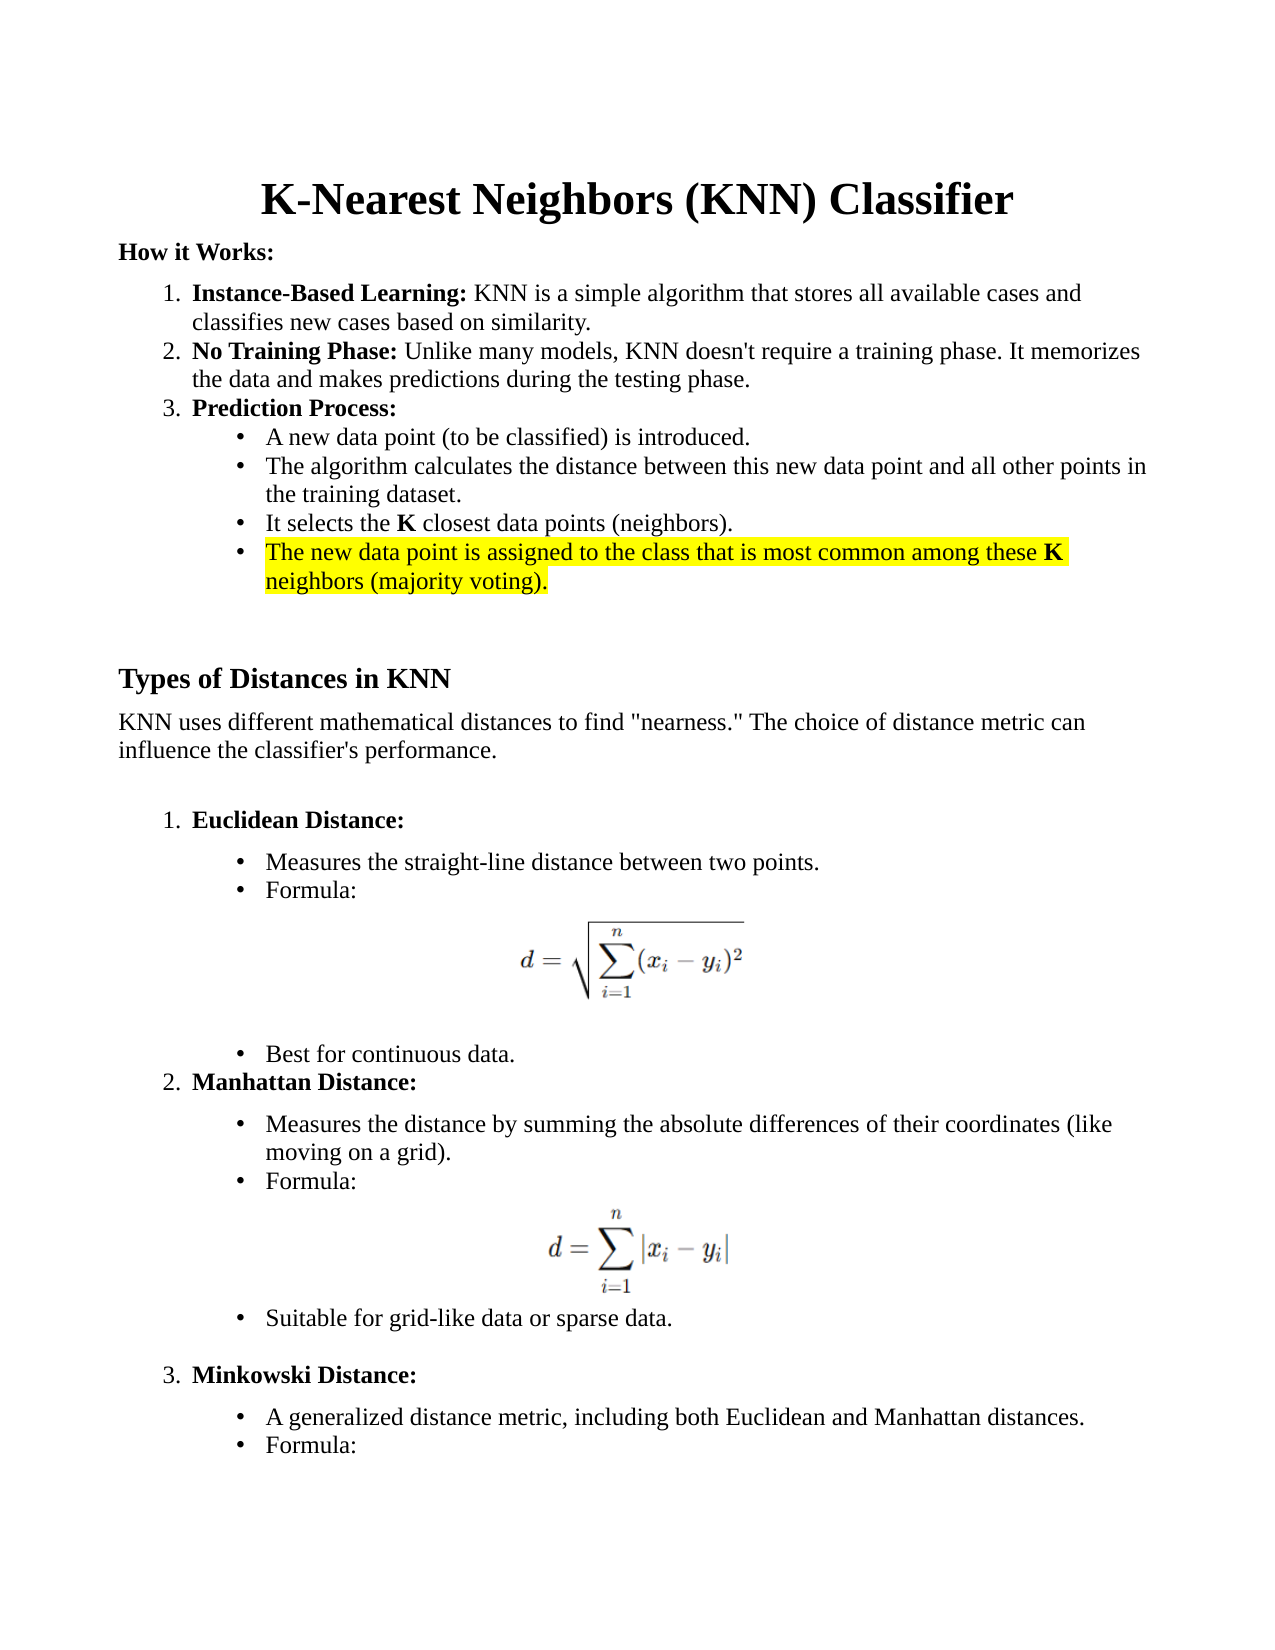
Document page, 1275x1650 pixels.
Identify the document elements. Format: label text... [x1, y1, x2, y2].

list A generalized distance metric, including both Euclidean and Manhattan distances. [236, 1402, 1157, 1430]
list Suitable for grid-like data or sparse data. [236, 1195, 1157, 1332]
list Minkowski Distance: [162, 1360, 1157, 1389]
list The algorithm calculates the distance between this new data point and all other points in the training dataset. [236, 451, 1157, 508]
list A new data point (to be classified) is introduced. [236, 422, 1157, 451]
list Formula: [236, 876, 1157, 904]
list Best for continuous data. [236, 1039, 1157, 1067]
list Euclidean Distance: [162, 806, 1157, 834]
list Formula: [236, 1430, 1157, 1459]
list It selects the K closest data points (neighbors). [236, 508, 1157, 537]
list Prediction Process: [162, 393, 1157, 422]
list Instance-Based Learning: KNN is a simple algorithm that stores all available cases and classifies new cases based on similarity. [162, 278, 1157, 336]
subtitle Types of Distances in KNN [118, 661, 1157, 694]
list Manhattan Distance: [162, 1067, 1157, 1096]
list The new data point is assigned to the class that is most common among these K neighbors (majority voting). [236, 537, 1157, 594]
list No Training Phase: Unlike many models, KNN doesn't require a training phase. It memorizes the data and makes predictions during the testing phase. [162, 336, 1157, 393]
list Formula: [236, 1166, 1157, 1195]
subtitle K-Nearest Neighbors (KNN) Classifier [118, 172, 1157, 224]
text KNN uses different mathematical distances to find "nearness." The choice of distance metric can influence the classifier's performance. [118, 707, 1157, 764]
list Measures the distance by summing the absolute differences of their coordinates (like moving on a grid). [236, 1109, 1157, 1166]
list Measures the straight-line distance between two points. [236, 847, 1157, 876]
picture [511, 904, 764, 1010]
text How it Works: [118, 237, 1157, 266]
picture [532, 1195, 743, 1303]
